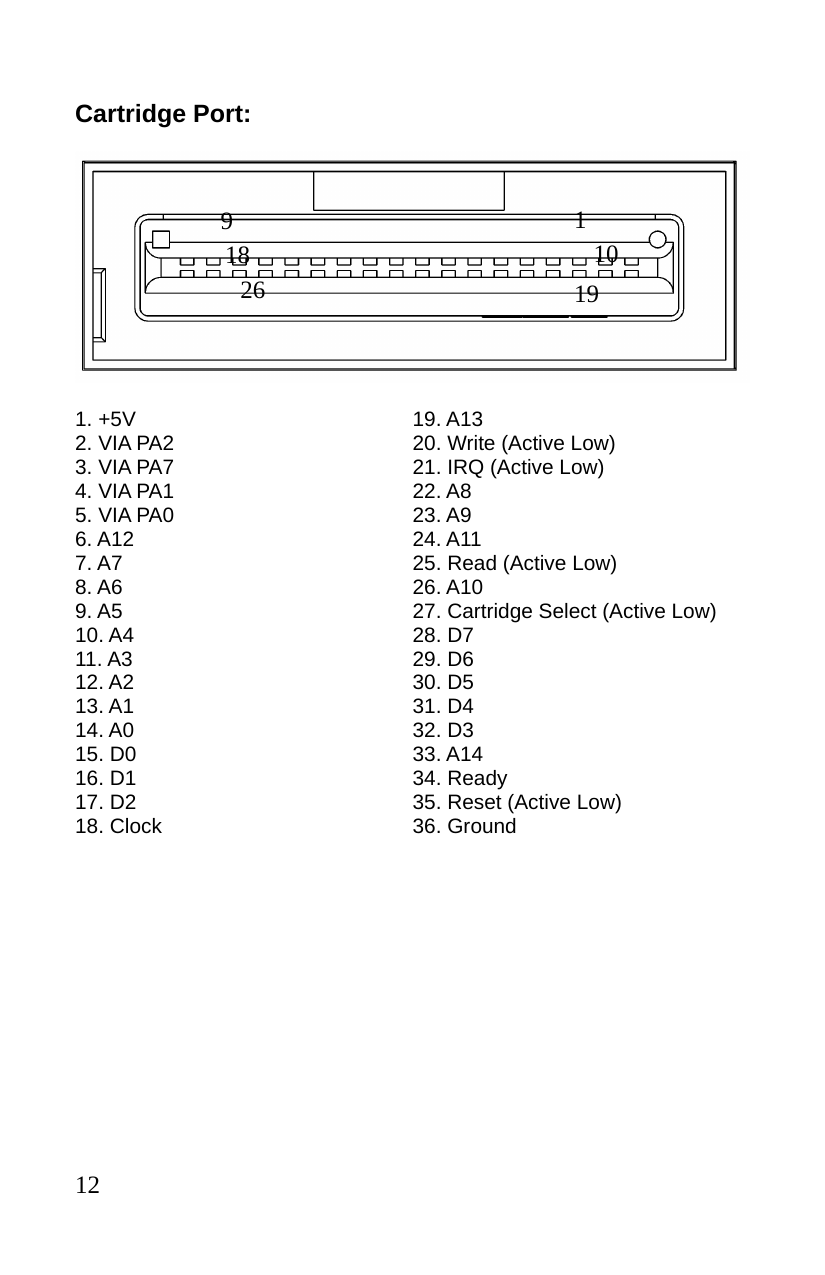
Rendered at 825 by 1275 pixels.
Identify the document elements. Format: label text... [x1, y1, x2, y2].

table_cell 7. A7 [75, 551, 412, 574]
table_cell 10. A4 [75, 623, 412, 646]
table_cell 4. VIA PA1 [75, 479, 412, 503]
table_cell 34. Ready [413, 766, 750, 790]
table_cell 9. A5 [75, 599, 412, 622]
table_cell 23. A9 [413, 503, 750, 527]
table_cell 3. VIA PA7 [75, 455, 412, 479]
table_cell 27. Cartridge Select (Active Low) [413, 599, 750, 622]
table_cell 15. D0 [75, 742, 412, 766]
table_cell 11. A3 [75, 646, 412, 670]
table_cell 16. D1 [75, 766, 412, 790]
table_cell 6. A12 [75, 527, 412, 551]
table_cell 12. A2 [75, 670, 412, 694]
table_header 19. A13 [413, 407, 750, 431]
table_cell 29. D6 [413, 646, 750, 670]
table_cell 28. D7 [413, 623, 750, 646]
table_cell 33. A14 [413, 742, 750, 766]
table_cell 8. A6 [75, 575, 412, 598]
table_cell 22. A8 [413, 479, 750, 503]
table_cell 24. A11 [413, 527, 750, 551]
table_cell 2. VIA PA2 [75, 431, 412, 455]
table_cell 32. D3 [413, 718, 750, 742]
table_cell 26. A10 [413, 575, 750, 598]
table_header 1. +5V [75, 407, 412, 431]
table_cell 13. A1 [75, 694, 412, 718]
table_cell 25. Read (Active Low) [413, 551, 750, 574]
table_cell 21. IRQ (Active Low) [413, 455, 750, 479]
table_cell 17. D2 [75, 790, 412, 814]
table_cell 14. A0 [75, 718, 412, 742]
table_cell 36. Ground [413, 814, 750, 838]
table_cell 18. Clock [75, 814, 412, 838]
table_cell 20. Write (Active Low) [413, 431, 750, 455]
text Cartridge Port: [75, 99, 750, 128]
table_cell 5. VIA PA0 [75, 503, 412, 527]
table_cell 30. D5 [413, 670, 750, 694]
table_cell 35. Reset (Active Low) [413, 790, 750, 814]
table_cell 31. D4 [413, 694, 750, 718]
